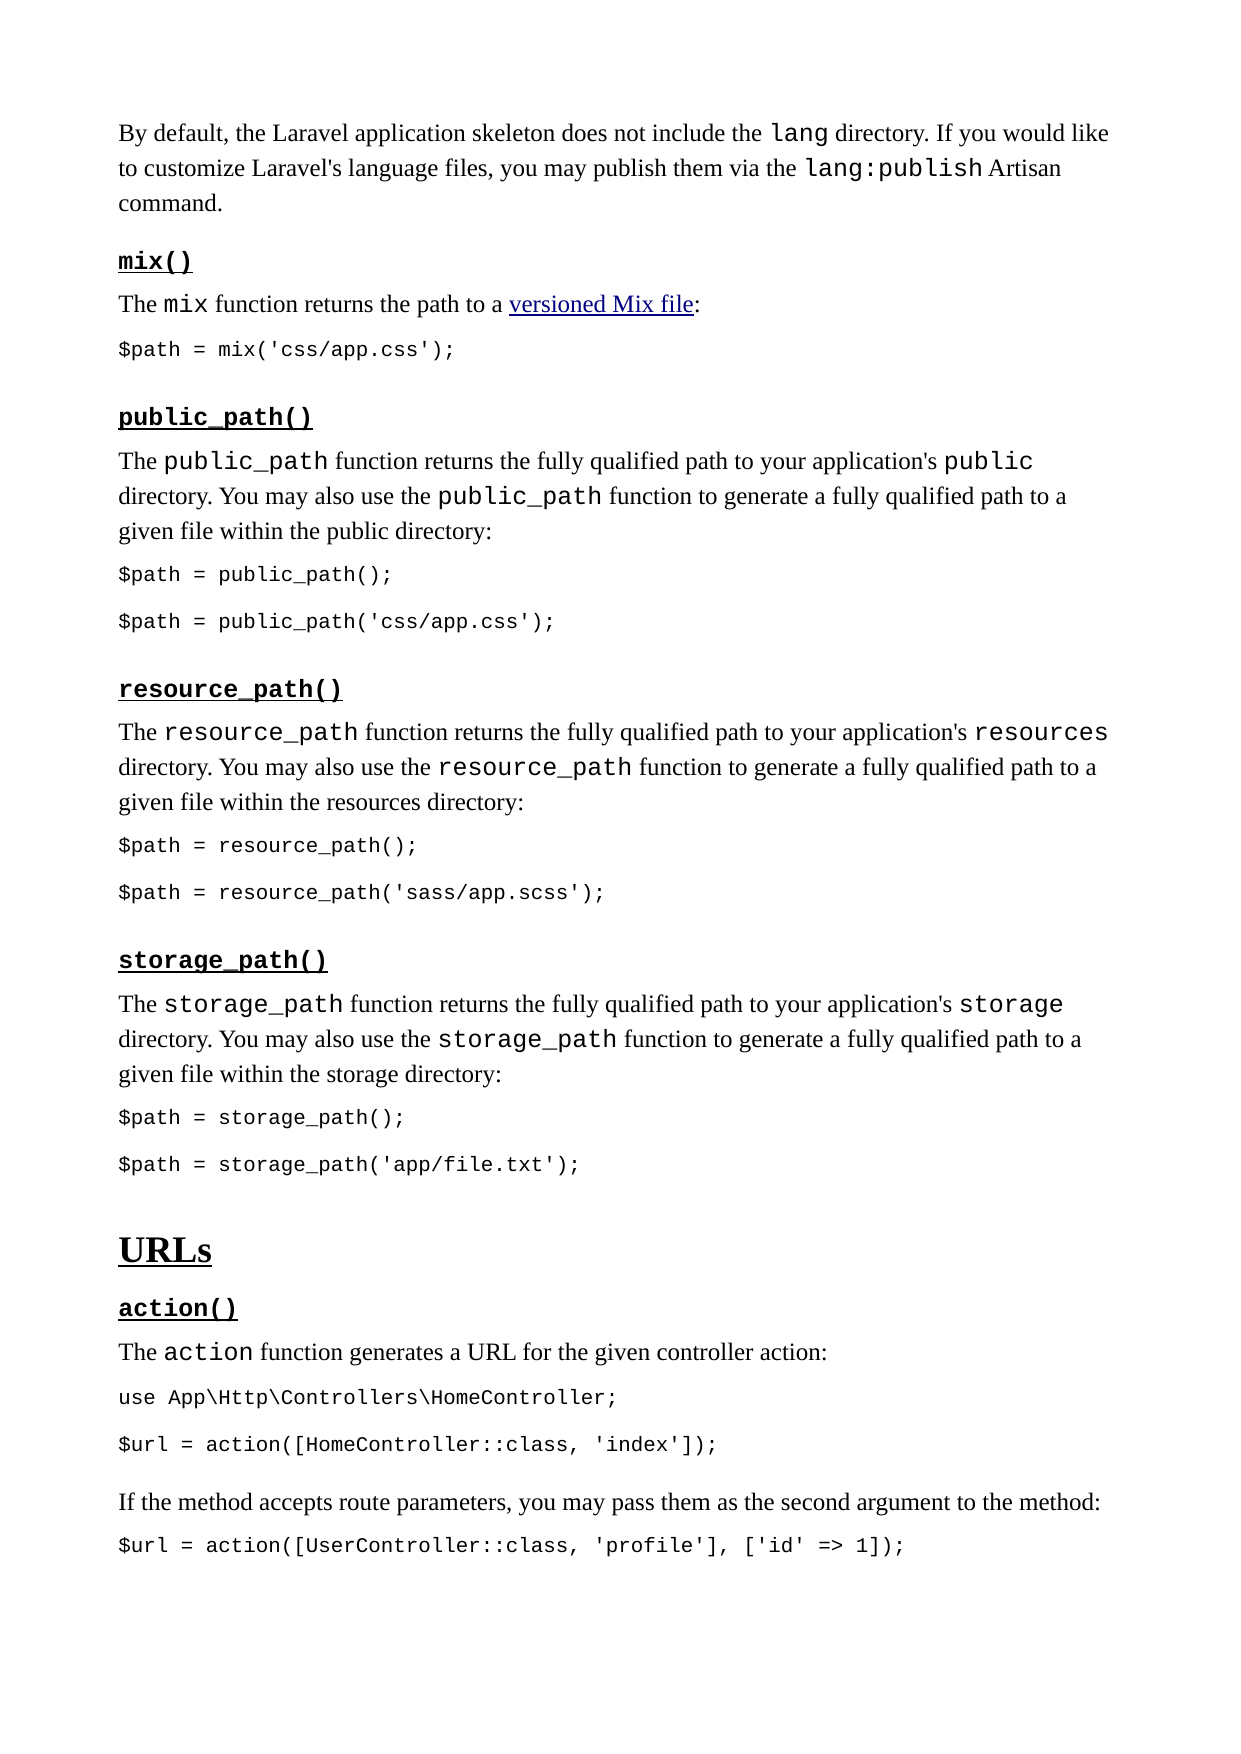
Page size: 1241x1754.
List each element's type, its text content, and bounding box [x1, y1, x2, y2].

text The action function generates a URL for the given controller action: [118, 1337, 1122, 1368]
text By default, the Laravel application skeleton does not include the lang directory. If you would like to customize Laravel's language files, you may publish them via the lang:publish Artisan command. [118, 118, 1122, 217]
text The resource_path function returns the fully qualified path to your application's resources directory. You may also use the resource_path function to generate a fully qualified path to a given file within the resources directory: [118, 717, 1122, 816]
text $path = resource_path(); [118, 835, 1122, 859]
text use App\Http\Controllers\HomeController; [118, 1387, 1122, 1411]
text $path = storage_path('app/file.txt'); [118, 1154, 1122, 1178]
text $path = public_path('css/app.css'); [118, 611, 1122, 634]
text $url = action([HomeController::class, 'index']); [118, 1434, 1122, 1458]
subtitle storage_path() [118, 948, 1122, 976]
subtitle public_path() [118, 405, 1122, 433]
text The public_path function returns the fully qualified path to your application's public directory. You may also use the public_path function to generate a fully qualified path to a given file within the public directory: [118, 446, 1122, 545]
subtitle action() [118, 1296, 1122, 1324]
subtitle URLs [118, 1228, 1122, 1271]
text The storage_path function returns the fully qualified path to your application's storage directory. You may also use the storage_path function to generate a fully qualified path to a given file within the storage directory: [118, 989, 1122, 1088]
text If the method accepts route parameters, you may pass them as the second argument to the method: [118, 1487, 1122, 1516]
text The mix function returns the path to a versioned Mix file: [118, 289, 1122, 320]
text $path = resource_path('sass/app.scss'); [118, 882, 1122, 906]
text $path = public_path(); [118, 563, 1122, 587]
subtitle resource_path() [118, 676, 1122, 705]
text $path = storage_path(); [118, 1107, 1122, 1130]
subtitle mix() [118, 248, 1122, 277]
text $url = action([UserController::class, 'profile'], ['id' => 1]); [118, 1535, 1122, 1558]
text $path = mix('css/app.css'); [118, 339, 1122, 363]
